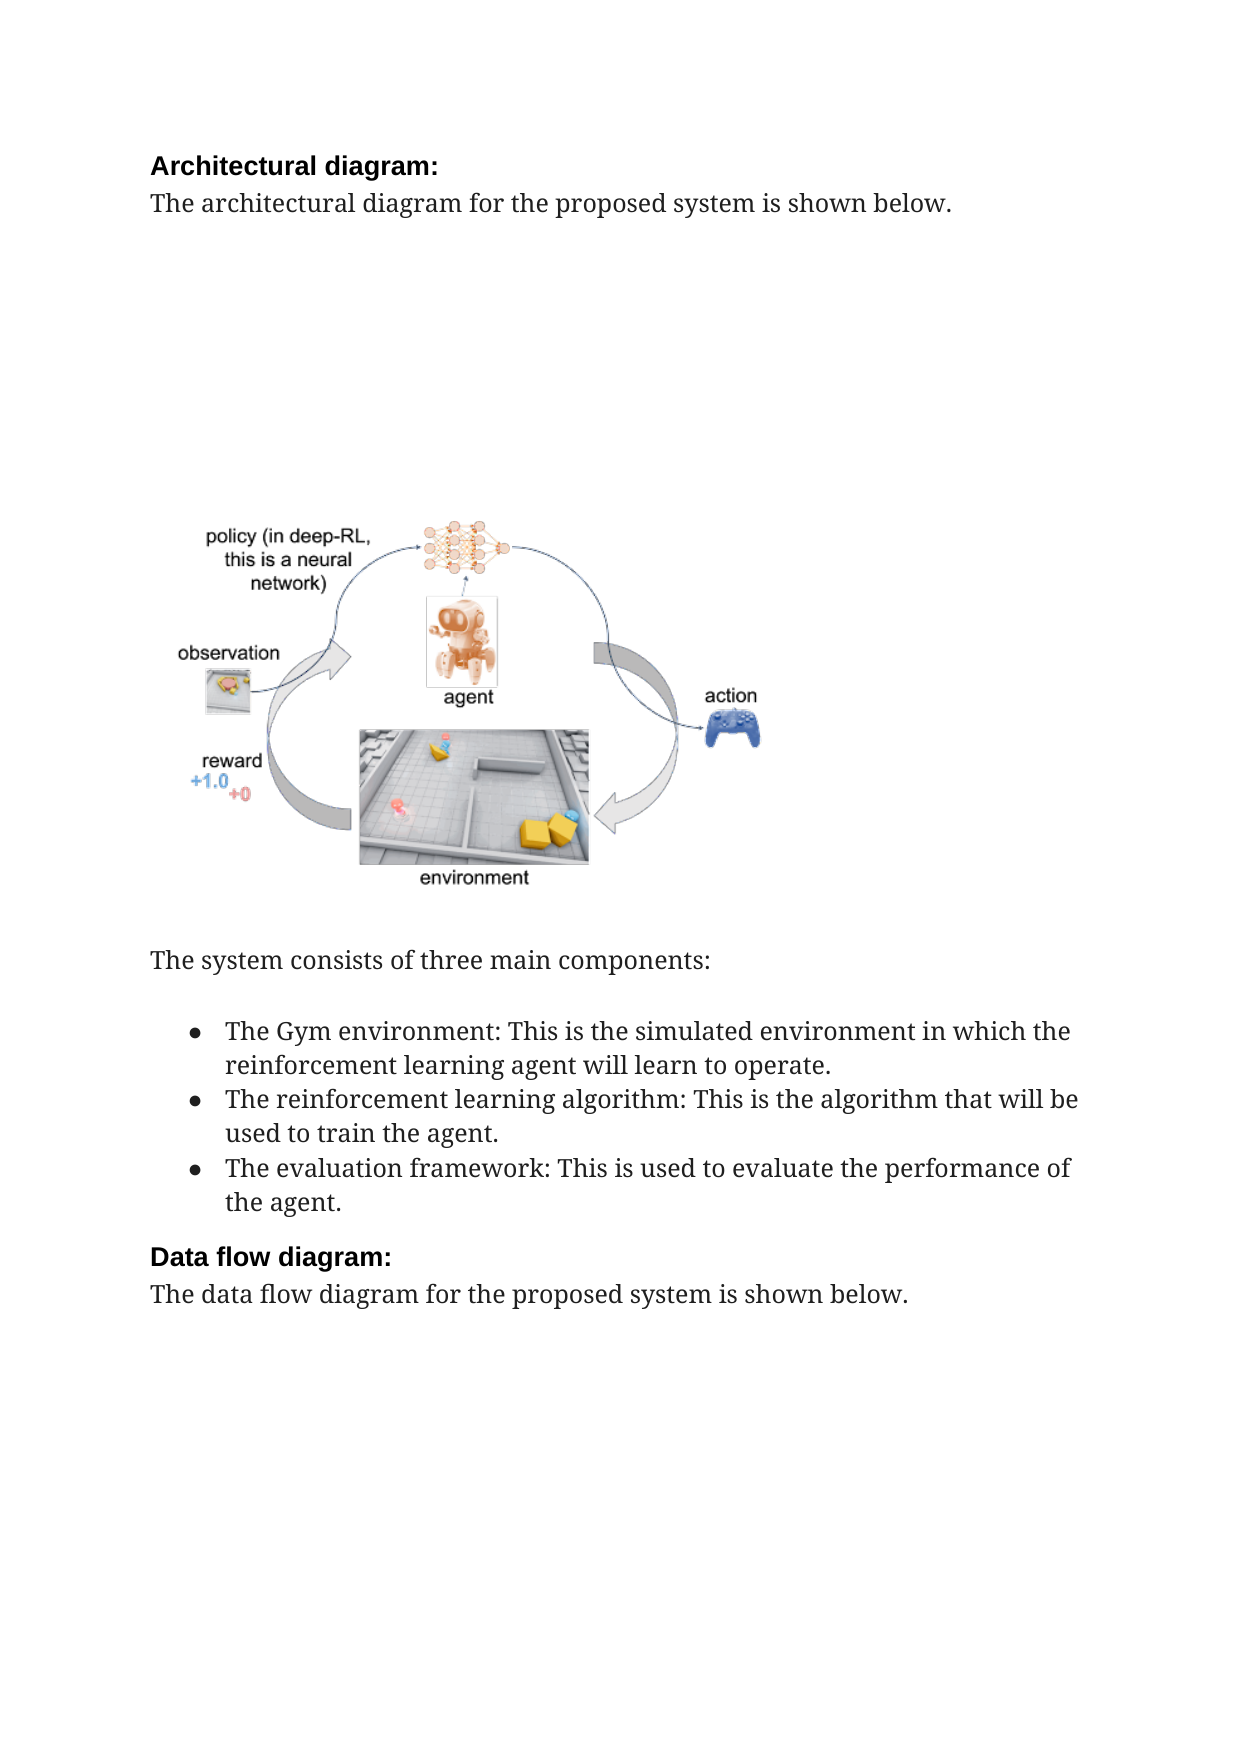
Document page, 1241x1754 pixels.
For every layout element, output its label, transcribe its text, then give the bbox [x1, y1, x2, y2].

text The architectural diagram for the proposed system is shown below. [150, 186, 1090, 220]
text Architectural diagram: [150, 150, 1090, 181]
text The system consists of three main components: [150, 942, 1090, 976]
list The evaluation framework: This is used to evaluate the performance of the agent. [187, 1150, 1090, 1218]
list The Gym environment: This is the simulated environment in which the reinforcement learning agent will learn to operate. [187, 1014, 1090, 1082]
picture [150, 515, 793, 901]
list The reinforcement learning algorithm: This is the algorithm that will be used to train the agent. [187, 1082, 1090, 1150]
text Data flow diagram: [150, 1241, 1090, 1272]
text The data flow diagram for the proposed system is shown below. [150, 1277, 1090, 1311]
